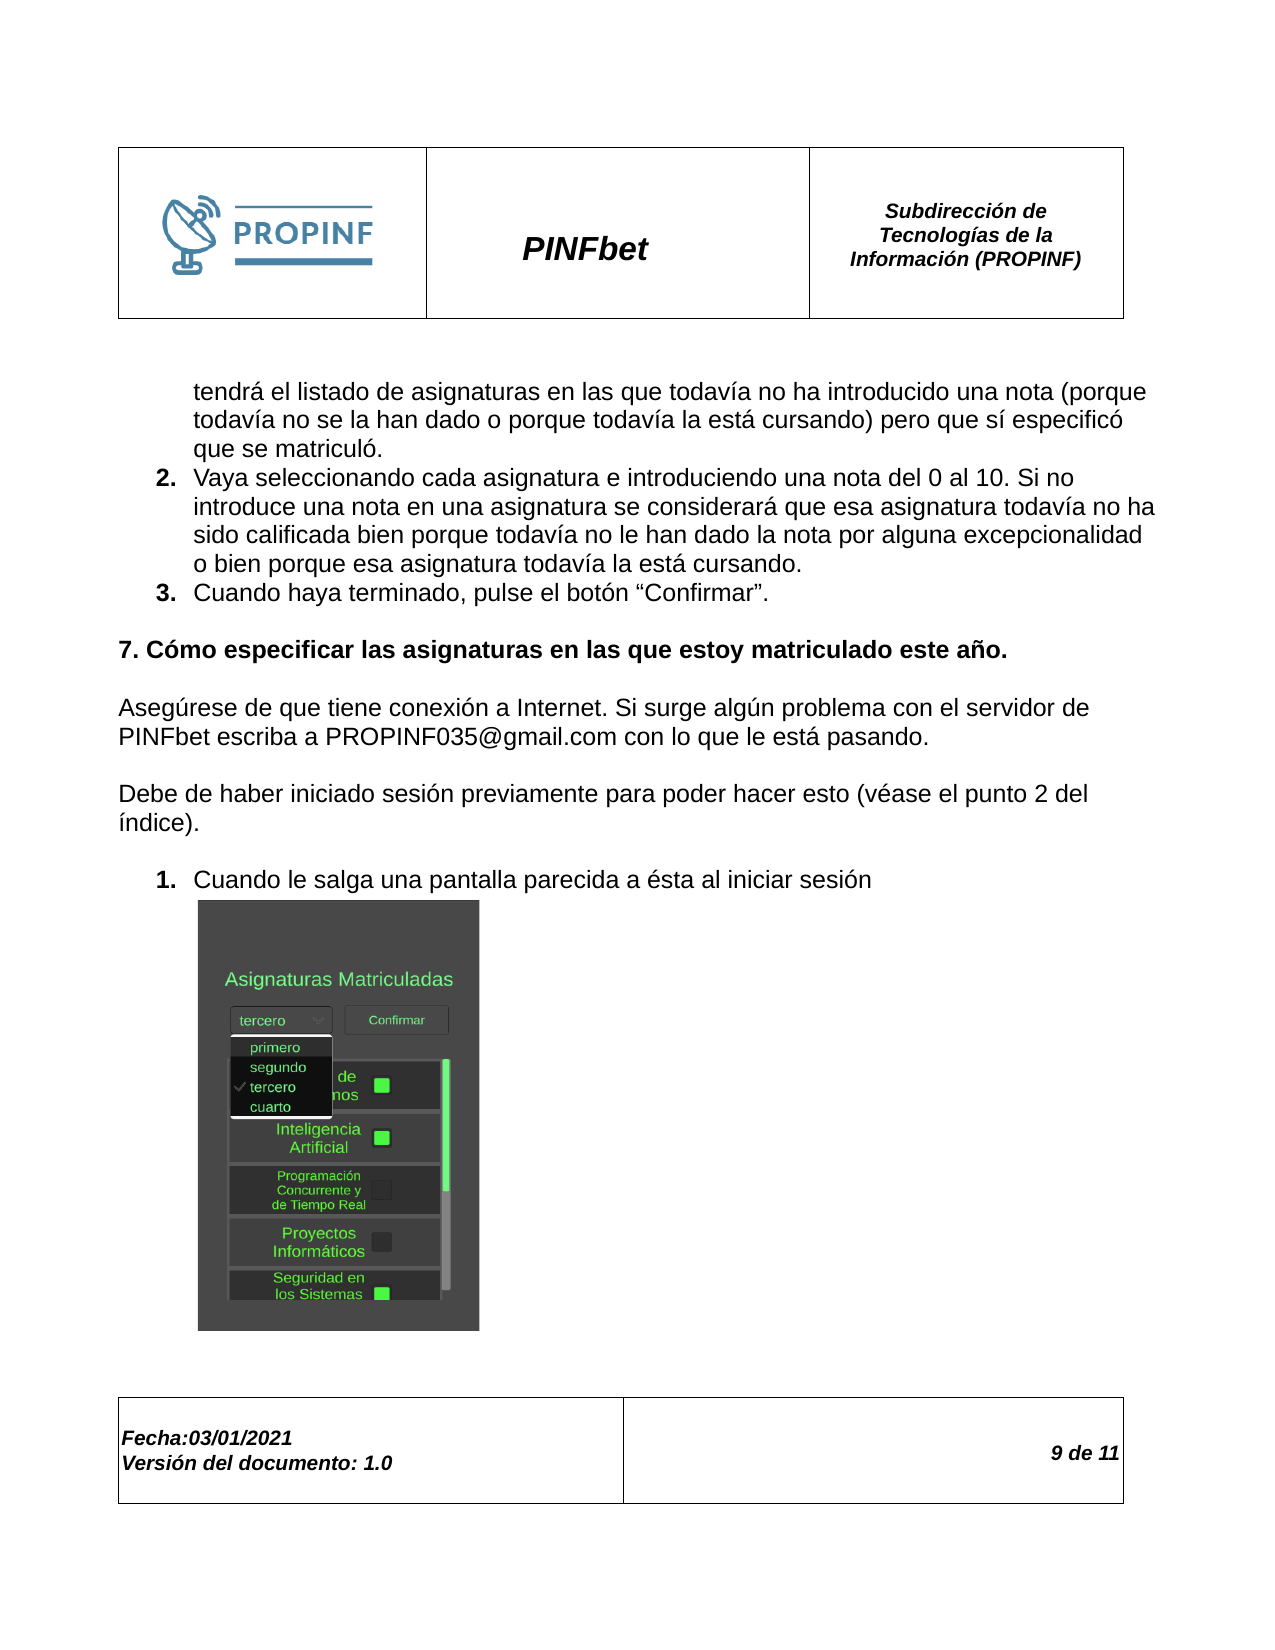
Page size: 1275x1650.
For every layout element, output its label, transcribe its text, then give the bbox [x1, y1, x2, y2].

list tendrá el listado de asignaturas en las que todavía no ha introducido una nota (porque todavía no se la han dado o porque todavía la está cursando) pero que sí especificó que se matriculó. [156, 377, 1157, 463]
text 7. Cómo especificar las asignaturas en las que estoy matriculado este año. [118, 636, 1157, 664]
picture [126, 172, 414, 303]
list Cuando le salga una pantalla parecida a ésta al iniciar sesión [156, 866, 1157, 1326]
picture [197, 900, 480, 1331]
list Vaya seleccionando cada asignatura e introduciendo una nota del 0 al 10. Si no introduce una nota en una asignatura se considerará que esa asignatura todavía no ha sido calificada bien porque todavía no le han dado la nota por alguna excepcionalidad o bien porque esa asignatura todavía la está cursando. [156, 463, 1157, 578]
text Asegúrese de que tiene conexión a Internet. Si surge algún problema con el servidor de PINFbet escriba a PROPINF035@gmail.com con lo que le está pasando. [118, 693, 1157, 751]
text Debe de haber iniciado sesión previamente para poder hacer esto (véase el punto 2 del índice). [118, 779, 1157, 837]
list Cuando haya terminado, pulse el botón “Confirmar”. [156, 578, 1157, 607]
